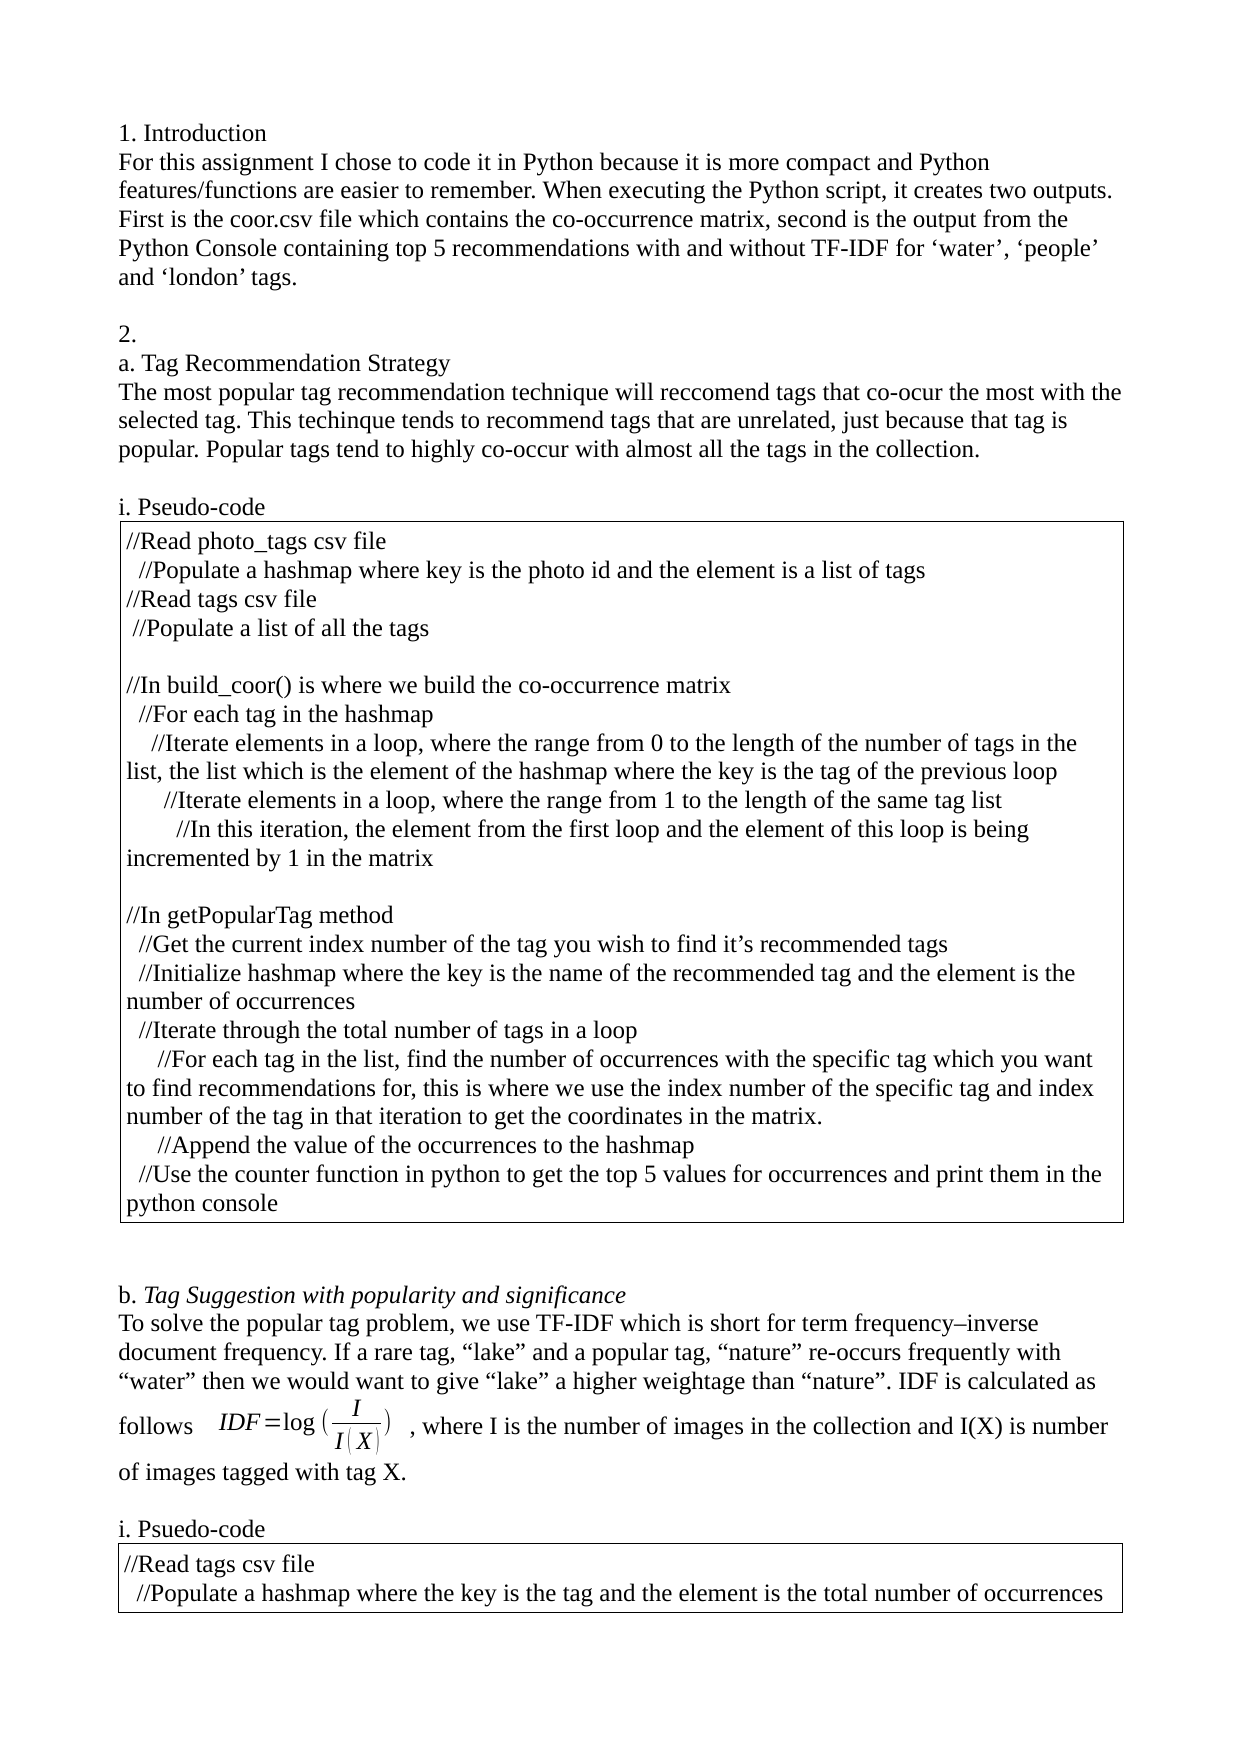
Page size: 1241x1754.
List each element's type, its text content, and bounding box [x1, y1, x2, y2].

text b. Tag Suggestion with popularity and significance [118, 1280, 1122, 1308]
text i. Pseudo-code [118, 492, 1122, 521]
table_header //Read tags csv file //Populate a hashmap where the key is the tag and the element is the total number of occurrences [119, 1544, 1122, 1612]
text To solve the popular tag problem, we use TF-IDF which is short for term frequency–inverse document frequency. If a rare tag, “lake” and a popular tag, “nature” re-occurs frequently with “water” then we would want to give “lake” a higher weightage than “nature”. IDF is calculated as follows , where I is the number of images in the collection and I(X) is number of images tagged with tag X. [118, 1308, 1122, 1486]
text a. Tag Recommendation Strategy [118, 348, 1122, 377]
text For this assignment I chose to code it in Python because it is more compact and Python features/functions are easier to remember. When executing the Python script, it creates two outputs. First is the coor.csv file which contains the co-occurrence matrix, second is the output from the Python Console containing top 5 recommendations with and without TF-IDF for ‘water’, ‘people’ and ‘london’ tags. [118, 147, 1122, 291]
table_header //Read photo_tags csv file //Populate a hashmap where key is the photo id and the element is a list of tags //Read tags csv file //Populate a list of all the tags //In build_coor() is where we build the co-occurrence matrix //For each tag in the hashmap //Iterate elements in a loop, where the range from 0 to the length of the number of tags in the list, the list which is the element of the hashmap where the key is the tag of the previous loop //Iterate elements in a loop, where the range from 1 to the length of the same tag list //In this iteration, the element from the first loop and the element of this loop is being incremented by 1 in the matrix //In getPopularTag method //Get the current index number of the tag you wish to find it’s recommended tags //Initialize hashmap where the key is the name of the recommended tag and the element is the number of occurrences //Iterate through the total number of tags in a loop //For each tag in the list, find the number of occurrences with the specific tag which you want to find recommendations for, this is where we use the index number of the specific tag and index number of the tag in that iteration to get the coordinates in the matrix. //Append the value of the occurrences to the hashmap //Use the counter function in python to get the top 5 values for occurrences and print them in the python console [121, 522, 1123, 1222]
text 1. Introduction [118, 118, 1122, 147]
text 2. [118, 319, 1122, 348]
text The most popular tag recommendation technique will reccomend tags that co-ocur the most with the selected tag. This techinque tends to recommend tags that are unrelated, just because that tag is popular. Popular tags tend to highly co-occur with almost all the tags in the collection. [118, 377, 1122, 463]
text i. Psuedo-code [118, 1514, 1122, 1543]
